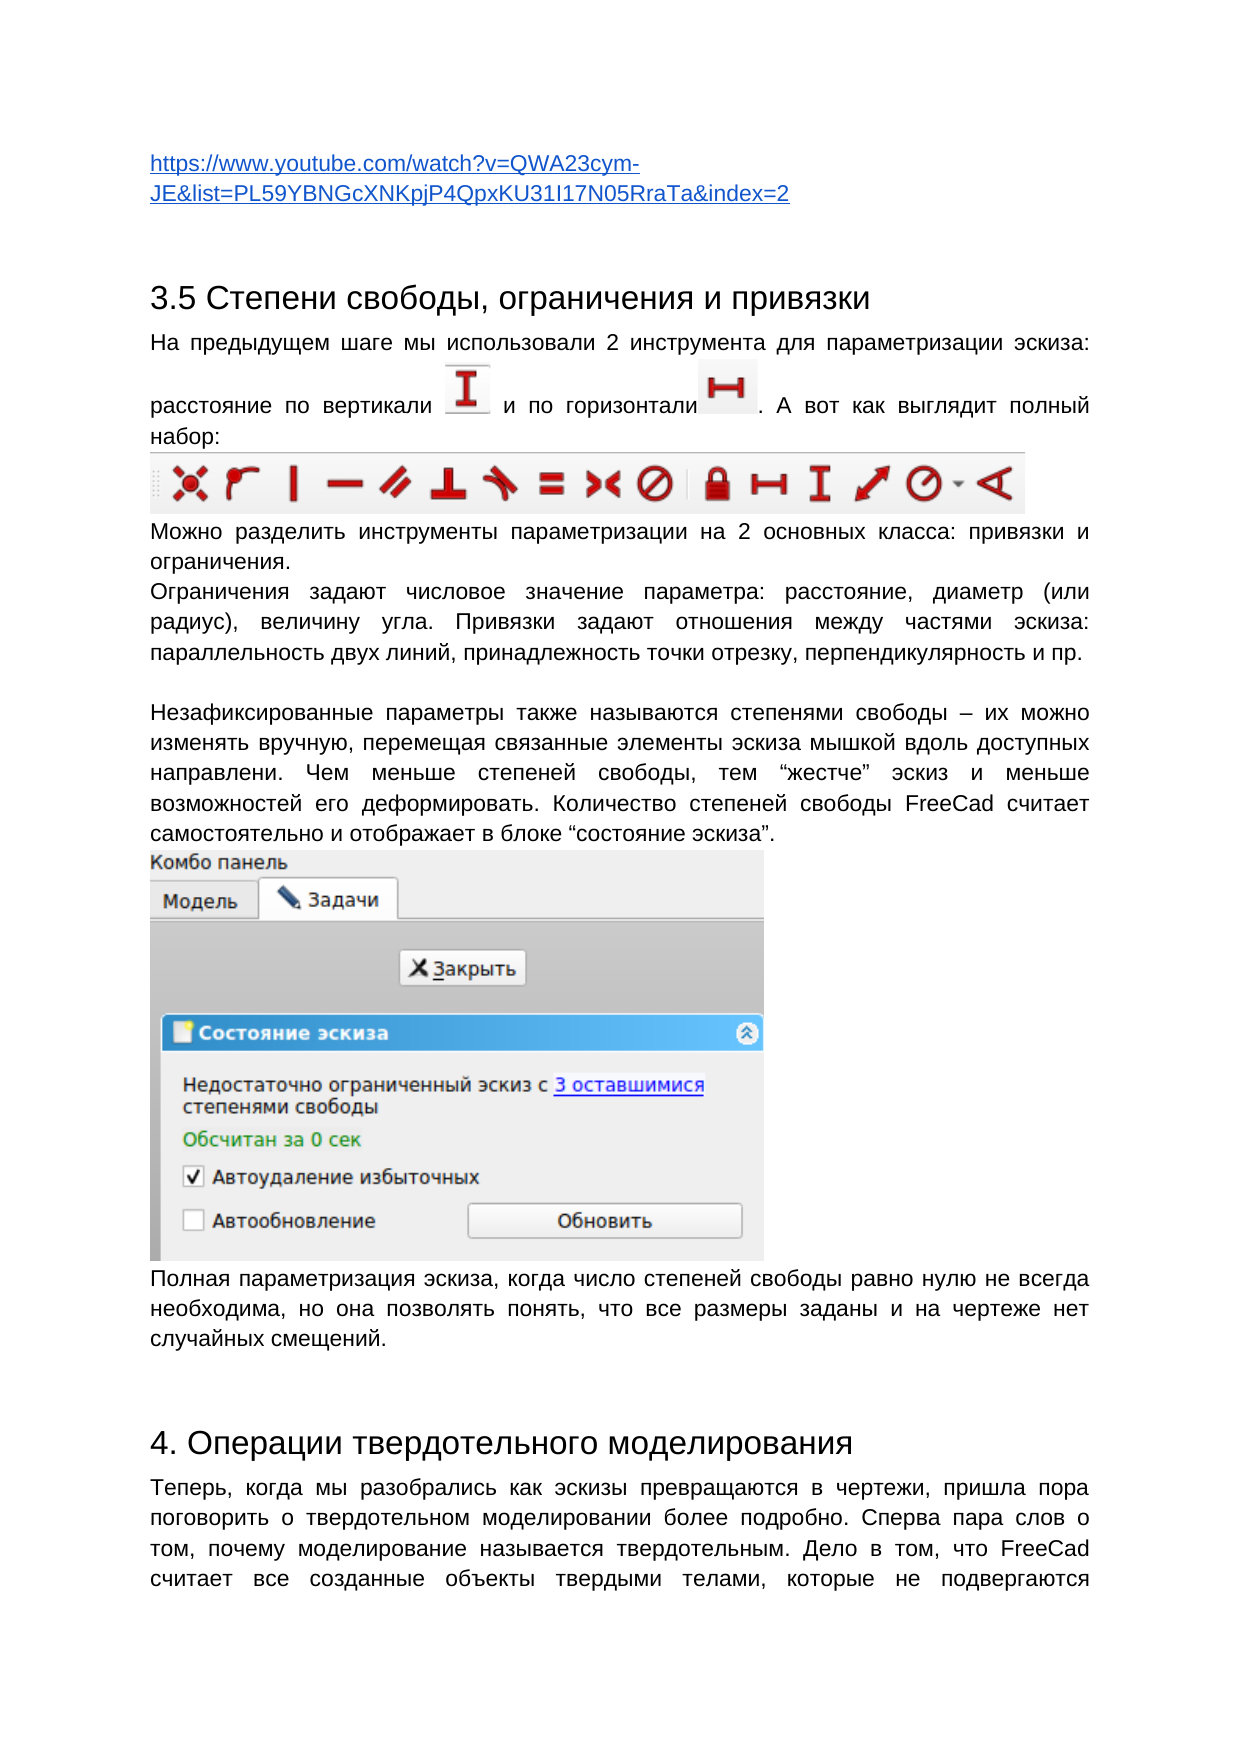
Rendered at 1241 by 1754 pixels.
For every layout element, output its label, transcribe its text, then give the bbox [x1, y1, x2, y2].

text Можно разделить инструменты параметризации на 2 основных класса: привязки и ограничения. [150, 518, 1090, 574]
text Полная параметризация эскиза, когда число степеней свободы равно нулю не всегда необходима, но она позволять понять, что все размеры заданы и на чертеже нет случайных смещений. [150, 1265, 1090, 1352]
text Теперь, когда мы разобрались как эскизы превращаются в чертежи, пришла пора поговорить о твердотельном моделировании более подробно. Сперва пара слов о том, почему моделирование называется твердотельным. Дело в том, что FreeCad считает все созданные объекты твердыми телами, которые не подвергаются [150, 1474, 1090, 1591]
picture [150, 850, 764, 1261]
text Незафиксированные параметры также называются степенями свободы – их можно изменять вручную, перемещая связанные элементы эскиза мышкой вдоль доступных направлени. Чем меньше степеней свободы, тем “жестче” эскиз и меньше возможностей его деформировать. Количество степеней свободы FreeCad считает самостоятельно и отображает в блоке “состояние эскиза”. [150, 699, 1090, 846]
subtitle 4. Операции твердотельного моделирования [150, 1423, 1090, 1462]
subtitle 3.5 Степени свободы, ограничения и привязки [150, 278, 1090, 317]
picture [150, 452, 1025, 514]
picture [445, 362, 491, 414]
text На предыдущем шаге мы использовали 2 инструмента для параметризации эскиза: расстояние по вертикали и по горизонтали. А вот как выглядит полный набор: [150, 329, 1090, 449]
text https://www.youtube.com/watch?v=QWA23cym-JE&list=PL59YBNGcXNKpjP4QpxKU31I17N05RraTa&index=2 [150, 150, 1090, 237]
text Ограничения задают числовое значение параметра: расстояние, диаметр (или радиус), величину угла. Привязки задают отношения между частями эскиза: параллельность двух линий, принадлежность точки отрезку, перпендикулярность и пр. [150, 578, 1090, 665]
picture [698, 359, 758, 414]
